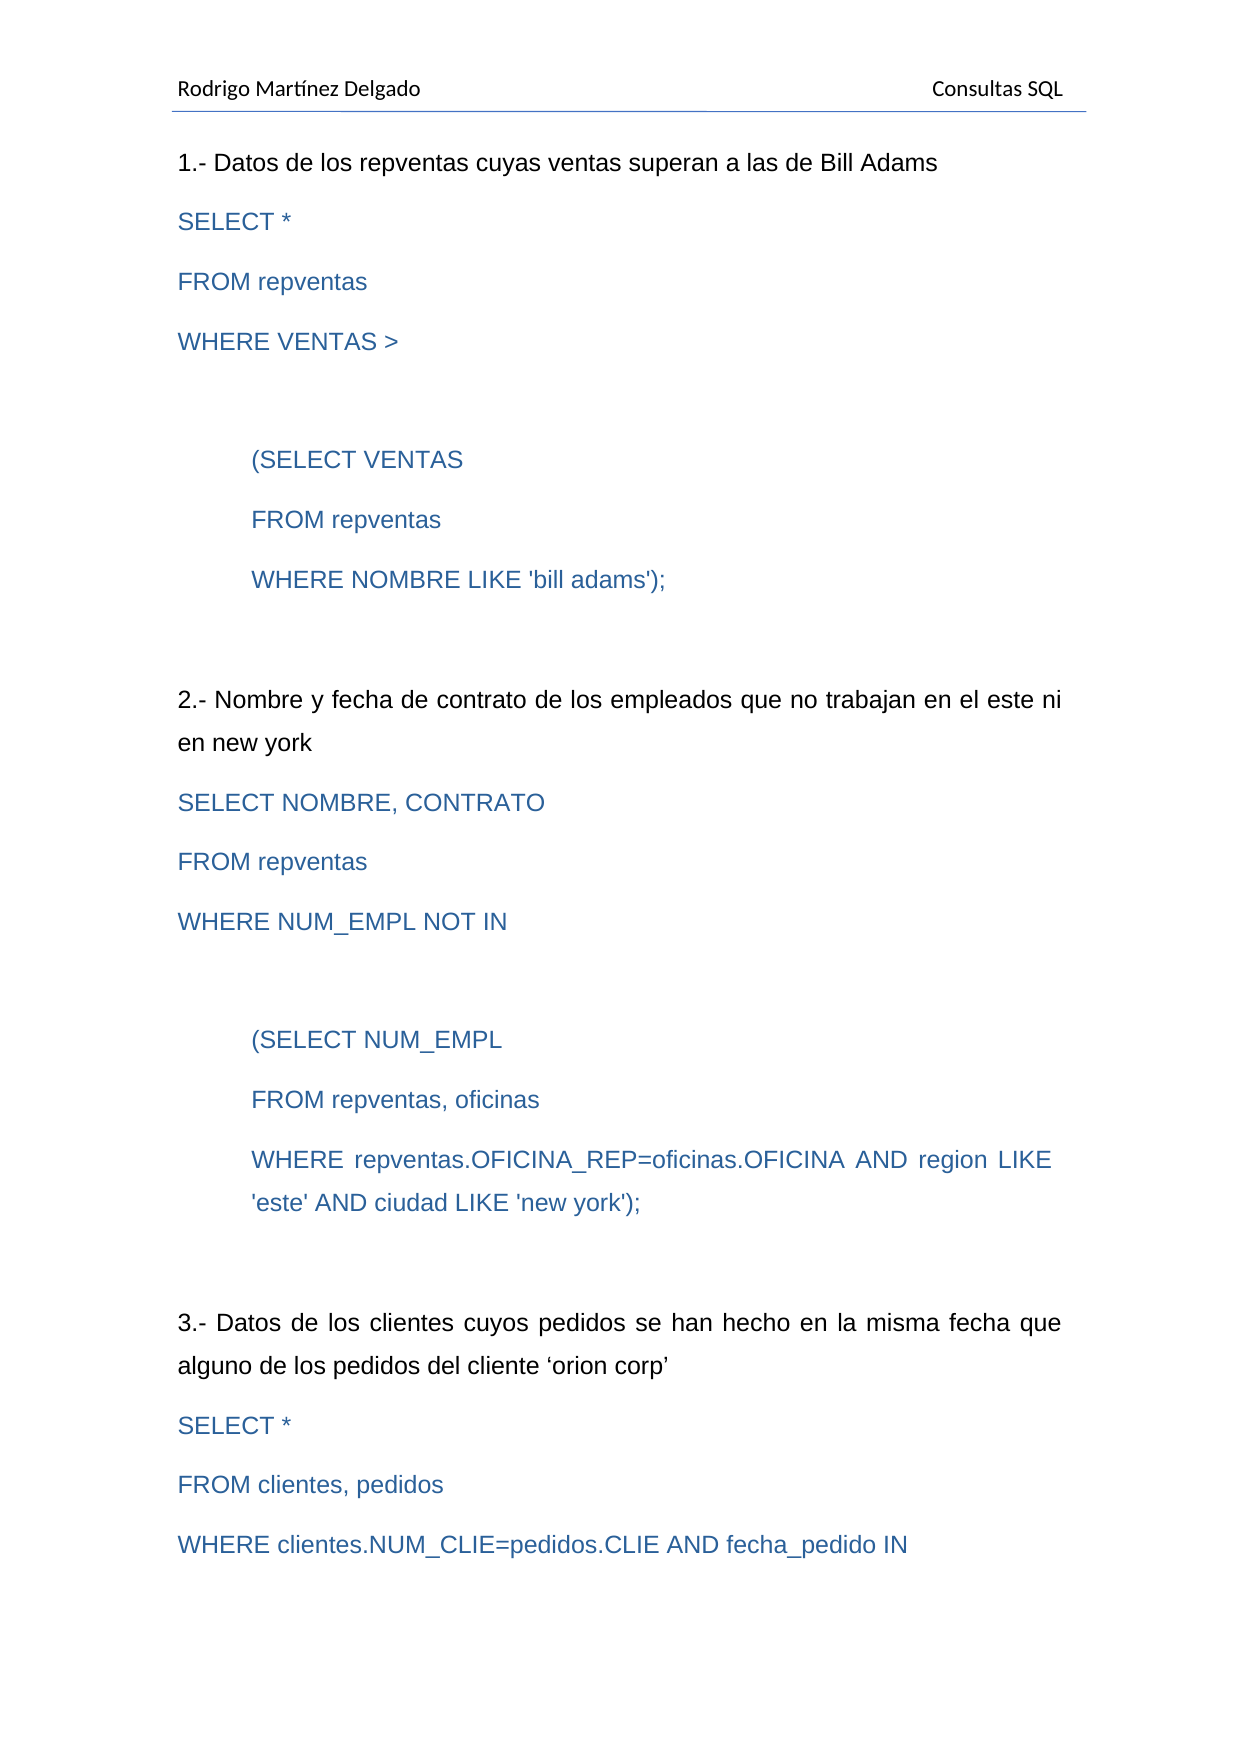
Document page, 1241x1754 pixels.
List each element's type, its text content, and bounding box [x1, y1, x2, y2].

text (SELECT VENTAS [177, 445, 1063, 474]
text (SELECT NUM_EMPL [177, 1026, 1063, 1054]
text WHERE NUM_EMPL NOT IN [177, 907, 1063, 936]
text WHERE repventas.OFICINA_REP=oficinas.OFICINA AND region LIKE 'este' AND ciudad LIKE 'new york'); [177, 1145, 1063, 1217]
text FROM repventas [177, 847, 1063, 876]
text FROM clientes, pedidos [177, 1471, 1063, 1499]
text WHERE NOMBRE LIKE 'bill adams'); [177, 565, 1063, 594]
text 2.- Nombre y fecha de contrato de los empleados que no trabajan en el este ni en new york [177, 684, 1063, 756]
text FROM repventas, oficinas [177, 1085, 1063, 1114]
text SELECT * [177, 207, 1063, 236]
text 1.- Datos de los repventas cuyas ventas superan a las de Bill Adams [177, 148, 1063, 176]
text FROM repventas [177, 267, 1063, 296]
text WHERE VENTAS > [177, 327, 1063, 356]
text SELECT NOMBRE, CONTRATO [177, 787, 1063, 816]
text SELECT * [177, 1411, 1063, 1439]
text 3.- Datos de los clientes cuyos pedidos se han hecho en la misma fecha que alguno de los pedidos del cliente ‘orion corp’ [177, 1308, 1063, 1380]
text WHERE clientes.NUM_CLIE=pedidos.CLIE AND fecha_pedido IN [177, 1530, 1063, 1559]
text FROM repventas [177, 505, 1063, 534]
